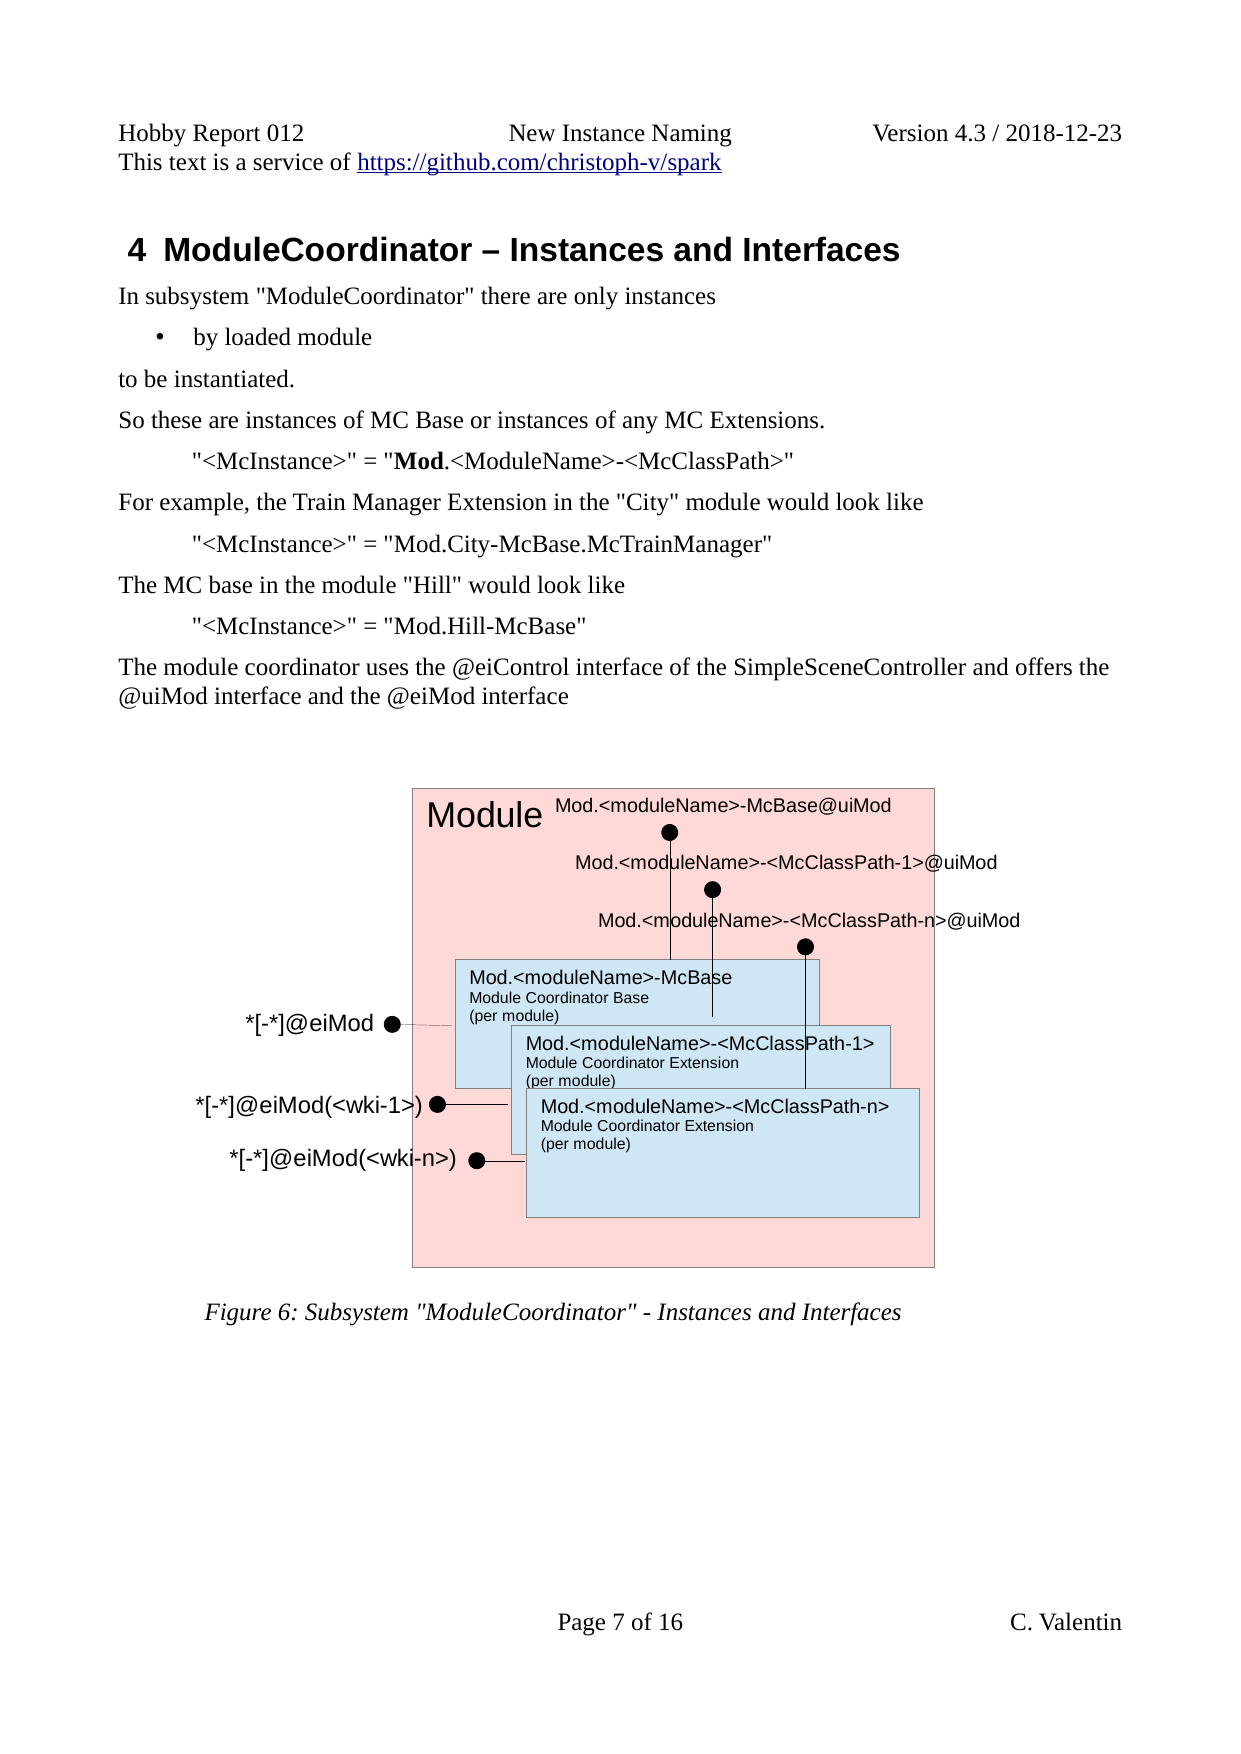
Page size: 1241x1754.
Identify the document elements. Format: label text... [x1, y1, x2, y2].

text "<McInstance>" = "Mod.<ModuleName>-<McClassPath>" [192, 446, 1122, 475]
text to be instantiated. [118, 364, 1122, 392]
text Figure 6: Subsystem "ModuleCoordinator" - Instances and Interfaces [204, 776, 1082, 1326]
text "<McInstance>" = "Mod.Hill-McBase" [192, 611, 1122, 640]
text In subsystem "ModuleCoordinator" there are only instances [118, 281, 1122, 310]
text The MC base in the module "Hill" would look like [118, 570, 1122, 599]
text For example, the Train Manager Extension in the "City" module would look like [118, 487, 1122, 516]
list by loaded module [156, 322, 1122, 351]
text "<McInstance>" = "Mod.City-McBase.McTrainManager" [192, 529, 1122, 557]
subtitle ModuleCoordinator – Instances and Interfaces [118, 230, 1122, 269]
text So these are instances of MC Base or instances of any MC Extensions. [118, 405, 1122, 434]
text The module coordinator uses the @eiControl interface of the SimpleSceneController and offers the @uiMod interface and the @eiMod interface [118, 652, 1122, 710]
